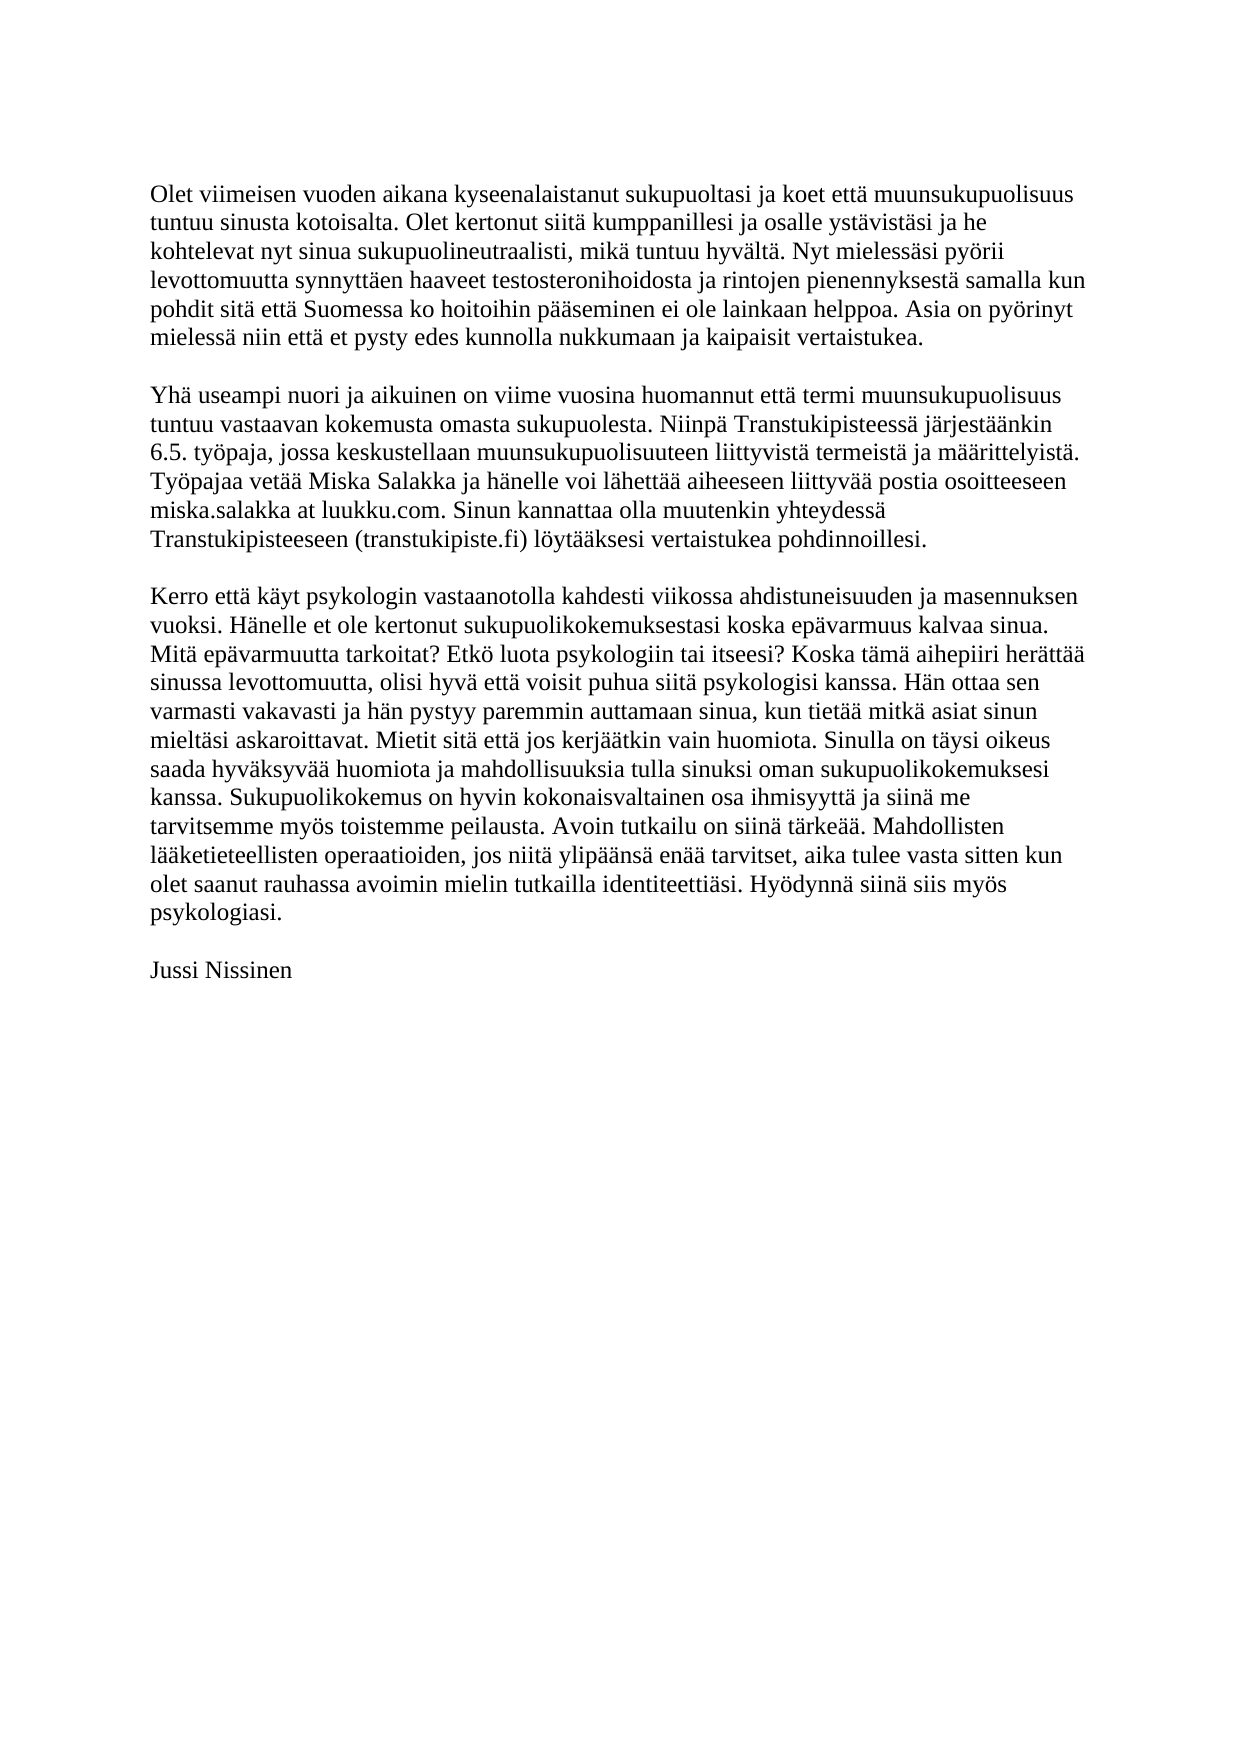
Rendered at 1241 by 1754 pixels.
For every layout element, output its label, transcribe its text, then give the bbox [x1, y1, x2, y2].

text Olet viimeisen vuoden aikana kyseenalaistanut sukupuoltasi ja koet että muunsukupuolisuus tuntuu sinusta kotoisalta. Olet kertonut siitä kumppanillesi ja osalle ystävistäsi ja he kohtelevat nyt sinua sukupuolineutraalisti, mikä tuntuu hyvältä. Nyt mielessäsi pyörii levottomuutta synnyttäen haaveet testosteronihoidosta ja rintojen pienennyksestä samalla kun pohdit sitä että Suomessa ko hoitoihin pääseminen ei ole lainkaan helppoa. Asia on pyörinyt mielessä niin että et pysty edes kunnolla nukkumaan ja kaipaisit vertaistukea. Yhä useampi nuori ja aikuinen on viime vuosina huomannut että termi muunsukupuolisuus tuntuu vastaavan kokemusta omasta sukupuolesta. Niinpä Transtukipisteessä järjestäänkin 6.5. työpaja, jossa keskustellaan muunsukupuolisuuteen liittyvistä termeistä ja määrittelyistä. Työpajaa vetää Miska Salakka ja hänelle voi lähettää aiheeseen liittyvää postia osoitteeseen miska.salakka at luukku.com. Sinun kannattaa olla muutenkin yhteydessä Transtukipisteeseen (transtukipiste.fi) löytääksesi vertaistukea pohdinnoillesi. Kerro että käyt psykologin vastaanotolla kahdesti viikossa ahdistuneisuuden ja masennuksen vuoksi. Hänelle et ole kertonut sukupuolikokemuksestasi koska epävarmuus kalvaa sinua. Mitä epävarmuutta tarkoitat? Etkö luota psykologiin tai itseesi? Koska tämä aihepiiri herättää sinussa levottomuutta, olisi hyvä että voisit puhua siitä psykologisi kanssa. Hän ottaa sen varmasti vakavasti ja hän pystyy paremmin auttamaan sinua, kun tietää mitkä asiat sinun mieltäsi askaroittavat. Mietit sitä että jos kerjäätkin vain huomiota. Sinulla on täysi oikeus saada hyväksyvää huomiota ja mahdollisuuksia tulla sinuksi oman sukupuolikokemuksesi kanssa. Sukupuolikokemus on hyvin kokonaisvaltainen osa ihmisyyttä ja siinä me tarvitsemme myös toistemme peilausta. Avoin tutkailu on siinä tärkeää. Mahdollisten lääketieteellisten operaatioiden, jos niitä ylipäänsä enää tarvitset, aika tulee vasta sitten kun olet saanut rauhassa avoimin mielin tutkailla identiteettiäsi. Hyödynnä siinä siis myös psykologiasi. Jussi Nissinen [150, 150, 1090, 984]
